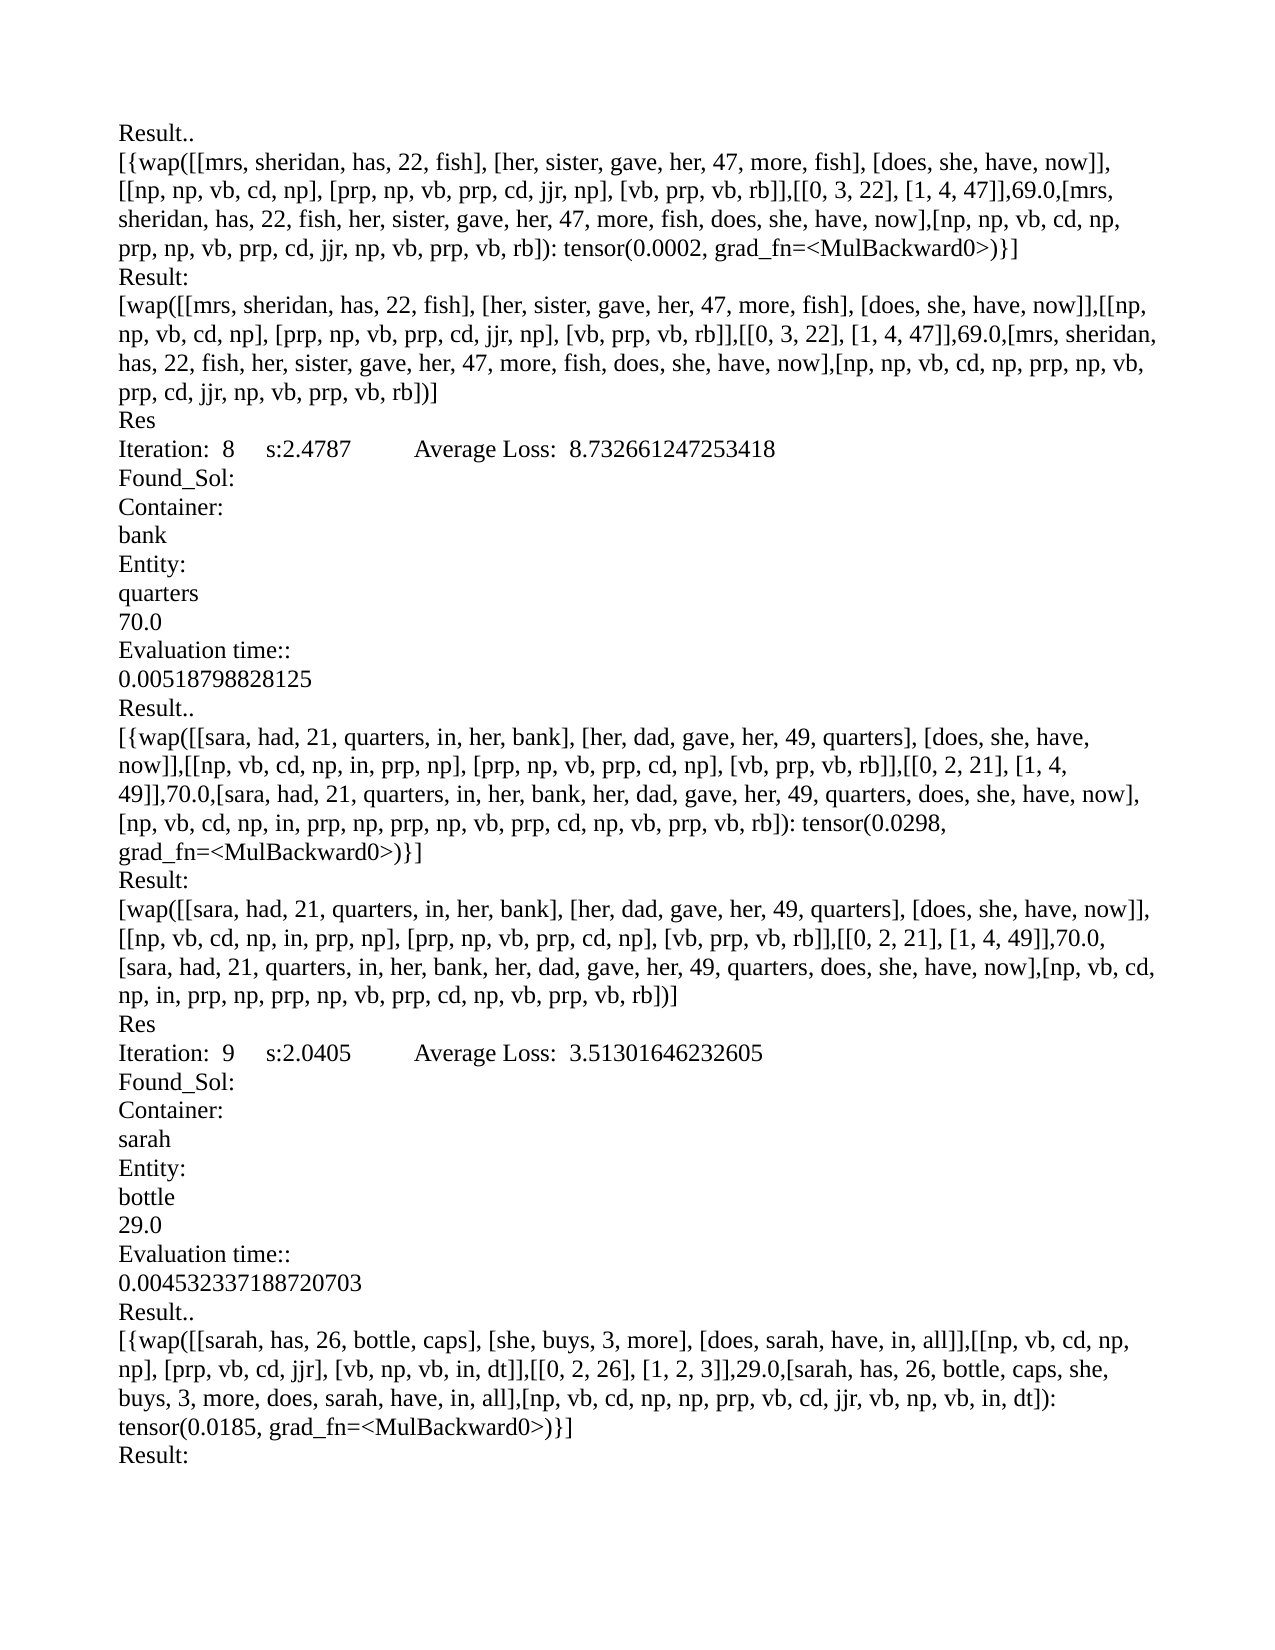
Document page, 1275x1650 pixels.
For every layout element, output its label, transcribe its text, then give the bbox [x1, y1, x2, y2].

text [wap([[sara, had, 21, quarters, in, her, bank], [her, dad, gave, her, 49, quarters], [does, she, have, now]],[[np, vb, cd, np, in, prp, np], [prp, np, vb, prp, cd, np], [vb, prp, vb, rb]],[[0, 2, 21], [1, 4, 49]],70.0,[sara, had, 21, quarters, in, her, bank, her, dad, gave, her, 49, quarters, does, she, have, now],[np, vb, cd, np, in, prp, np, prp, np, vb, prp, cd, np, vb, prp, vb, rb])] [118, 894, 1157, 1009]
text Result.. [118, 1297, 1157, 1326]
text Result.. [118, 693, 1157, 722]
text [{wap([[mrs, sheridan, has, 22, fish], [her, sister, gave, her, 47, more, fish], [does, she, have, now]],[[np, np, vb, cd, np], [prp, np, vb, prp, cd, jjr, np], [vb, prp, vb, rb]],[[0, 3, 22], [1, 4, 47]],69.0,[mrs, sheridan, has, 22, fish, her, sister, gave, her, 47, more, fish, does, she, have, now],[np, np, vb, cd, np, prp, np, vb, prp, cd, jjr, np, vb, prp, vb, rb]): tensor(0.0002, grad_fn=<MulBackward0>)}] [118, 147, 1157, 262]
text bottle [118, 1182, 1157, 1211]
text Result: [118, 1441, 1157, 1469]
text Iteration: 9 s:2.0405 Average Loss: 3.51301646232605 [118, 1038, 1157, 1067]
text [{wap([[sara, had, 21, quarters, in, her, bank], [her, dad, gave, her, 49, quarters], [does, she, have, now]],[[np, vb, cd, np, in, prp, np], [prp, np, vb, prp, cd, np], [vb, prp, vb, rb]],[[0, 2, 21], [1, 4, 49]],70.0,[sara, had, 21, quarters, in, her, bank, her, dad, gave, her, 49, quarters, does, she, have, now],[np, vb, cd, np, in, prp, np, prp, np, vb, prp, cd, np, vb, prp, vb, rb]): tensor(0.0298, grad_fn=<MulBackward0>)}] [118, 722, 1157, 866]
text [wap([[mrs, sheridan, has, 22, fish], [her, sister, gave, her, 47, more, fish], [does, she, have, now]],[[np, np, vb, cd, np], [prp, np, vb, prp, cd, jjr, np], [vb, prp, vb, rb]],[[0, 3, 22], [1, 4, 47]],69.0,[mrs, sheridan, has, 22, fish, her, sister, gave, her, 47, more, fish, does, she, have, now],[np, np, vb, cd, np, prp, np, vb, prp, cd, jjr, np, vb, prp, vb, rb])] [118, 291, 1157, 406]
text 70.0 [118, 607, 1157, 636]
text Container: [118, 492, 1157, 521]
text [{wap([[sarah, has, 26, bottle, caps], [she, buys, 3, more], [does, sarah, have, in, all]],[[np, vb, cd, np, np], [prp, vb, cd, jjr], [vb, np, vb, in, dt]],[[0, 2, 26], [1, 2, 3]],29.0,[sarah, has, 26, bottle, caps, she, buys, 3, more, does, sarah, have, in, all],[np, vb, cd, np, np, prp, vb, cd, jjr, vb, np, vb, in, dt]): tensor(0.0185, grad_fn=<MulBackward0>)}] [118, 1326, 1157, 1441]
text Found_Sol: [118, 1067, 1157, 1096]
text Evaluation time:: [118, 636, 1157, 664]
text 0.00518798828125 [118, 664, 1157, 693]
text quarters [118, 578, 1157, 607]
text Entity: [118, 1153, 1157, 1182]
text sarah [118, 1124, 1157, 1153]
text Container: [118, 1096, 1157, 1124]
text Res [118, 406, 1157, 434]
text Iteration: 8 s:2.4787 Average Loss: 8.732661247253418 [118, 434, 1157, 463]
text Evaluation time:: [118, 1239, 1157, 1268]
text Res [118, 1009, 1157, 1038]
text Found_Sol: [118, 463, 1157, 492]
text Entity: [118, 549, 1157, 578]
text bank [118, 521, 1157, 549]
text 0.004532337188720703 [118, 1268, 1157, 1297]
text 29.0 [118, 1211, 1157, 1239]
text Result: [118, 262, 1157, 291]
text Result: [118, 866, 1157, 894]
text Result.. [118, 118, 1157, 147]
